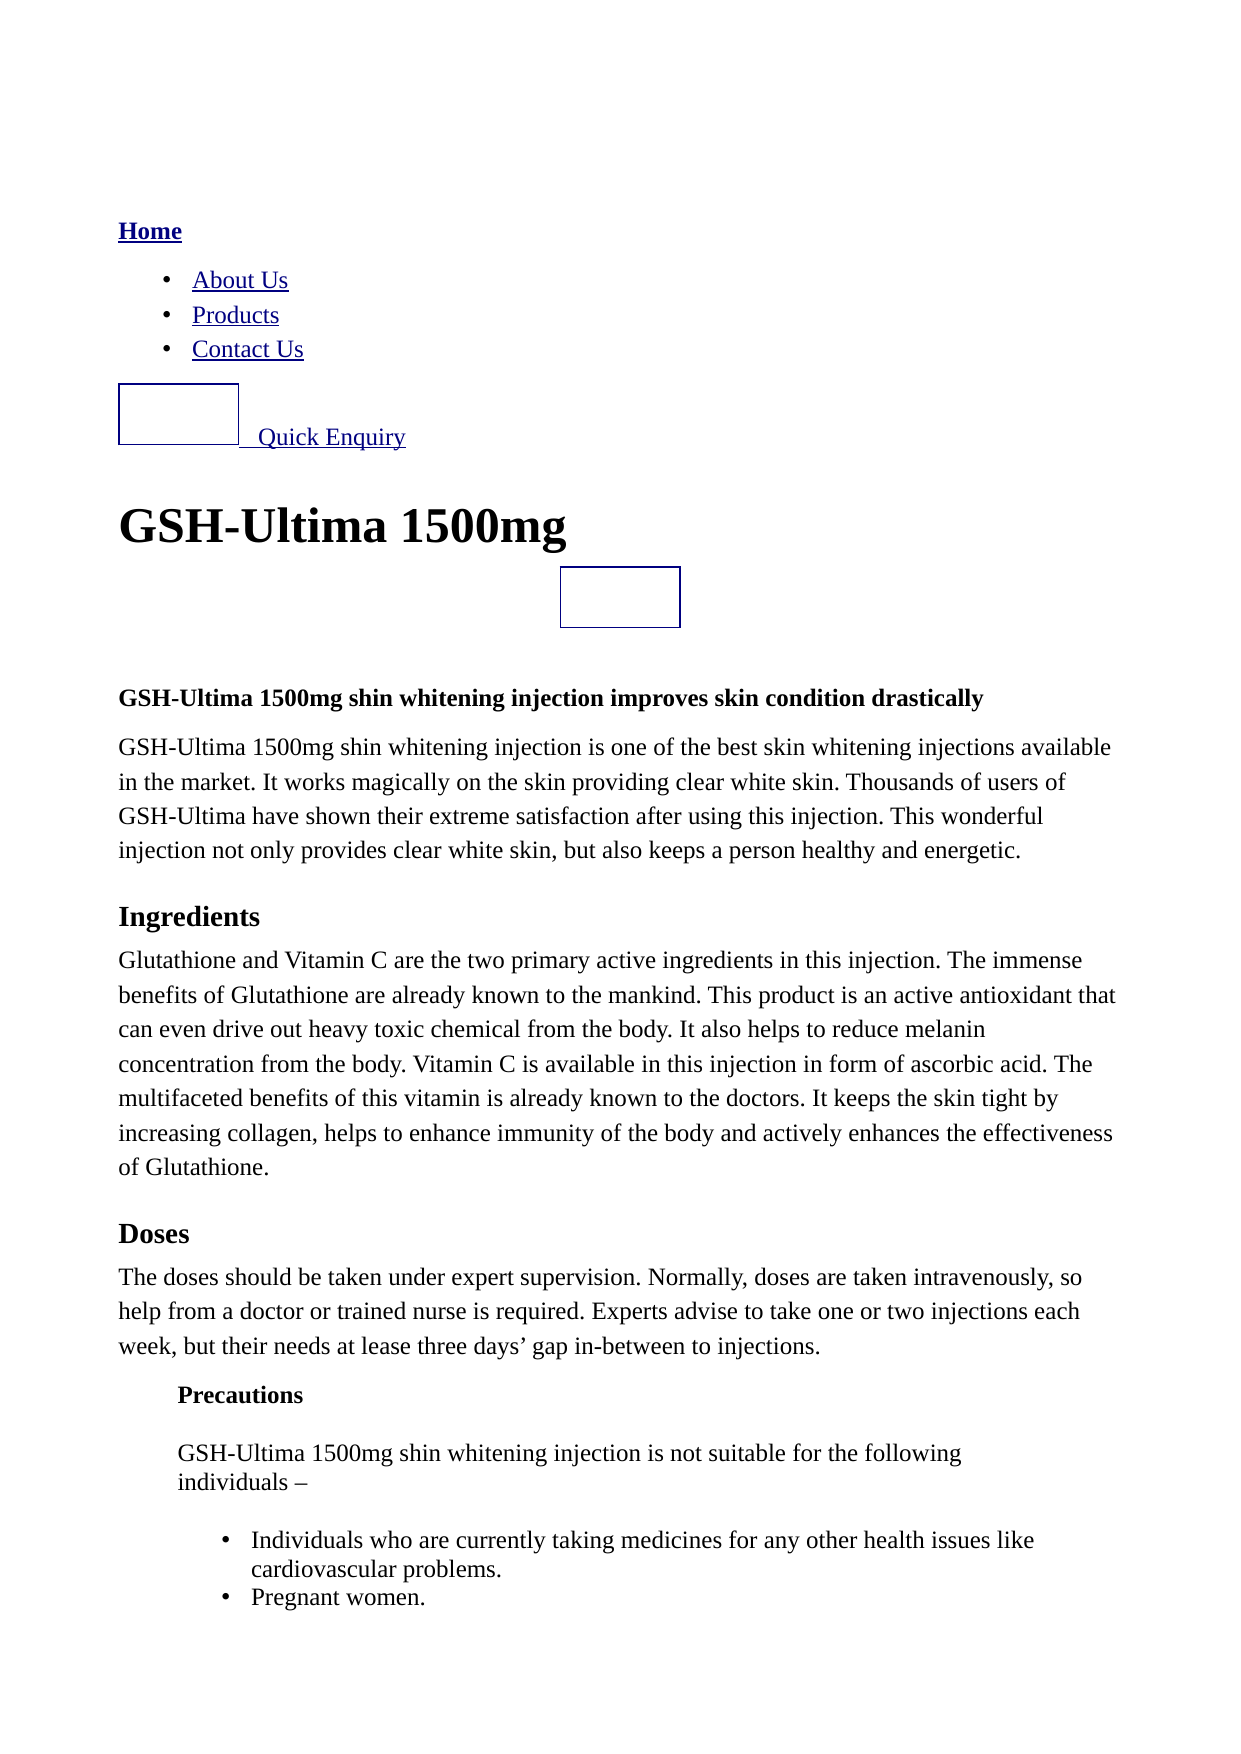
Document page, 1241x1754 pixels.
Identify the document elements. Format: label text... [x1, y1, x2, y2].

text Precautions [177, 1380, 1063, 1408]
list About Us [162, 265, 1122, 294]
text GSH-Ultima 1500mg shin whitening injection is one of the best skin whitening injections available in the market. It works magically on the skin providing clear white skin. Thousands of users of GSH-Ultima have shown their extreme satisfaction after using this injection. This wonderful injection not only provides clear white skin, but also keeps a person healthy and energetic. [118, 732, 1122, 864]
subtitle Ingredients [118, 899, 1122, 933]
text Home [118, 216, 1122, 245]
text Glutathione and Vitamin C are the two primary active ingredients in this injection. The immense benefits of Glutathione are already known to the mankind. This product is an active antioxidant that can even drive out heavy toxic chemical from the body. It also helps to reduce melanin concentration from the body. Vitamin C is available in this injection in form of ascorbic acid. The multifaceted benefits of this vitamin is already known to the doctors. It keeps the skin tight by increasing collagen, helps to enhance immunity of the body and actively enhances the effectiveness of Glutathione. [118, 945, 1122, 1181]
text Quick Enquiry [118, 383, 1122, 451]
list Individuals who are currently taking medicines for any other health issues like cardiovascular problems. [221, 1525, 1063, 1582]
text GSH-Ultima 1500mg shin whitening injection is not suitable for the following individuals – [177, 1438, 1063, 1496]
text The doses should be taken under expert supervision. Normally, doses are taken intravenously, so help from a doctor or trained nurse is required. Experts advise to take one or two injections each week, but their needs at lease three days’ gap in-between to injections. [118, 1262, 1122, 1359]
list Products [162, 300, 1122, 328]
list Pregnant women. [221, 1582, 1063, 1611]
list Contact Us [162, 334, 1122, 363]
text GSH-Ultima 1500mg shin whitening injection improves skin condition drastically [118, 683, 1122, 712]
subtitle Doses [118, 1216, 1122, 1249]
subtitle GSH-Ultima 1500mg [118, 496, 1122, 554]
